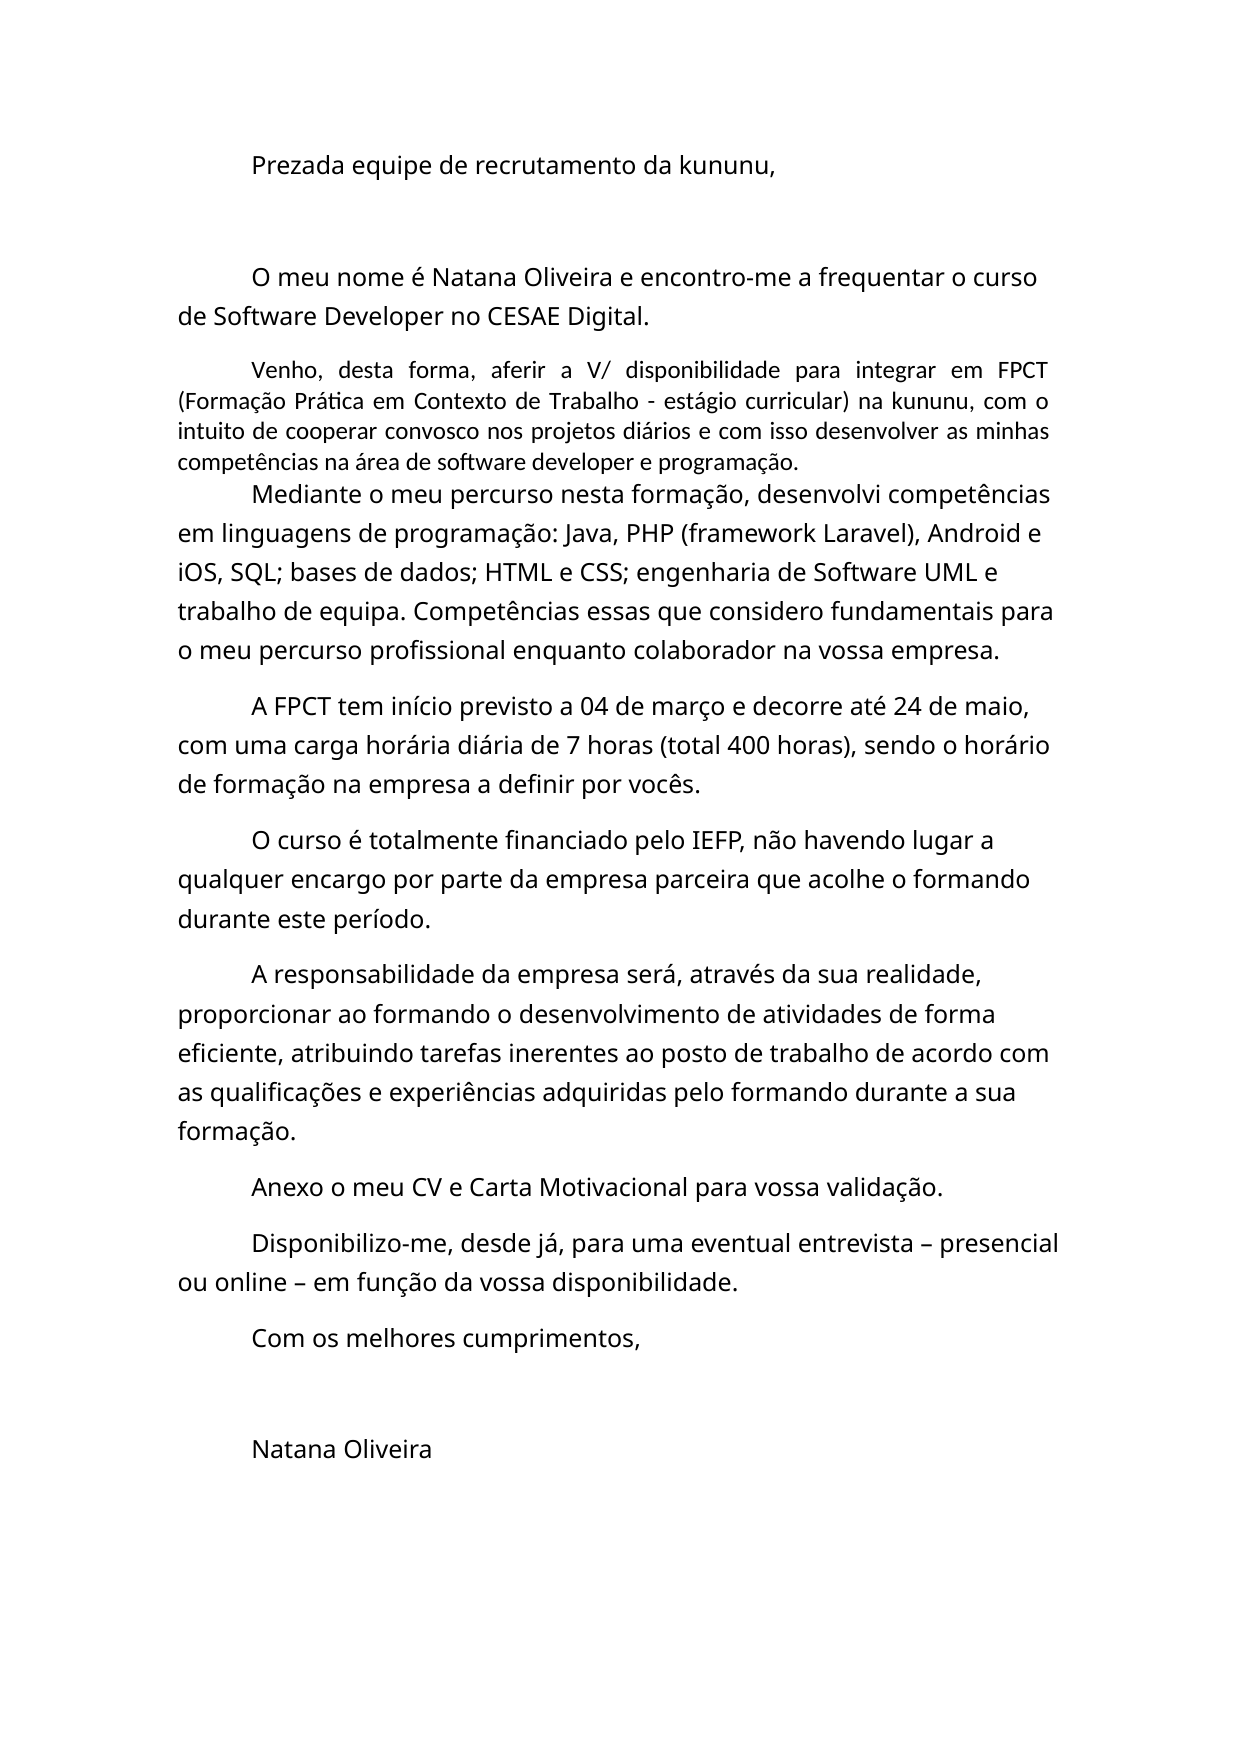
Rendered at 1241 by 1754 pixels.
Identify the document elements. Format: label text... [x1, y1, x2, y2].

text Com os melhores cumprimentos, [177, 1321, 1063, 1354]
text O meu nome é Natana Oliveira e encontro-me a frequentar o curso de Software Developer no CESAE Digital. [177, 259, 1063, 332]
text Natana Oliveira [177, 1432, 1063, 1466]
text Mediante o meu percurso nesta formação, desenvolvi competências em linguagens de programação: Java, PHP (framework Laravel), Android e iOS, SQL; bases de dados; HTML e CSS; engenharia de Software UML e trabalho de equipa. Competências essas que considero fundamentais para o meu percurso profissional enquanto colaborador na vossa empresa. [177, 476, 1063, 667]
text Venho, desta forma, aferir a V/ disponibilidade para integrar em FPCT (Formação Prática em Contexto de Trabalho - estágio curricular) na kununu, com o intuito de cooperar convosco nos projetos diários e com isso desenvolver as minhas competências na área de software developer e programação. [177, 354, 1049, 476]
text Disponibilizo-me, desde já, para uma eventual entrevista – presencial ou online – em função da vossa disponibilidade. [177, 1226, 1063, 1299]
text A responsabilidade da empresa será, através da sua realidade, proporcionar ao formando o desenvolvimento de atividades de forma eficiente, atribuindo tarefas inerentes ao posto de trabalho de acordo com as qualificações e experiências adquiridas pelo formando durante a sua formação. [177, 957, 1063, 1148]
text Anexo o meu CV e Carta Motivacional para vossa validação. [177, 1170, 1063, 1204]
text A FPCT tem início previsto a 04 de março e decorre até 24 de maio, com uma carga horária diária de 7 horas (total 400 horas), sendo o horário de formação na empresa a definir por vocês. [177, 689, 1063, 801]
text O curso é totalmente financiado pelo IEFP, não havendo lugar a qualquer encargo por parte da empresa parceira que acolhe o formando durante este período. [177, 823, 1063, 935]
text Prezada equipe de recrutamento da kununu, [177, 148, 1063, 182]
